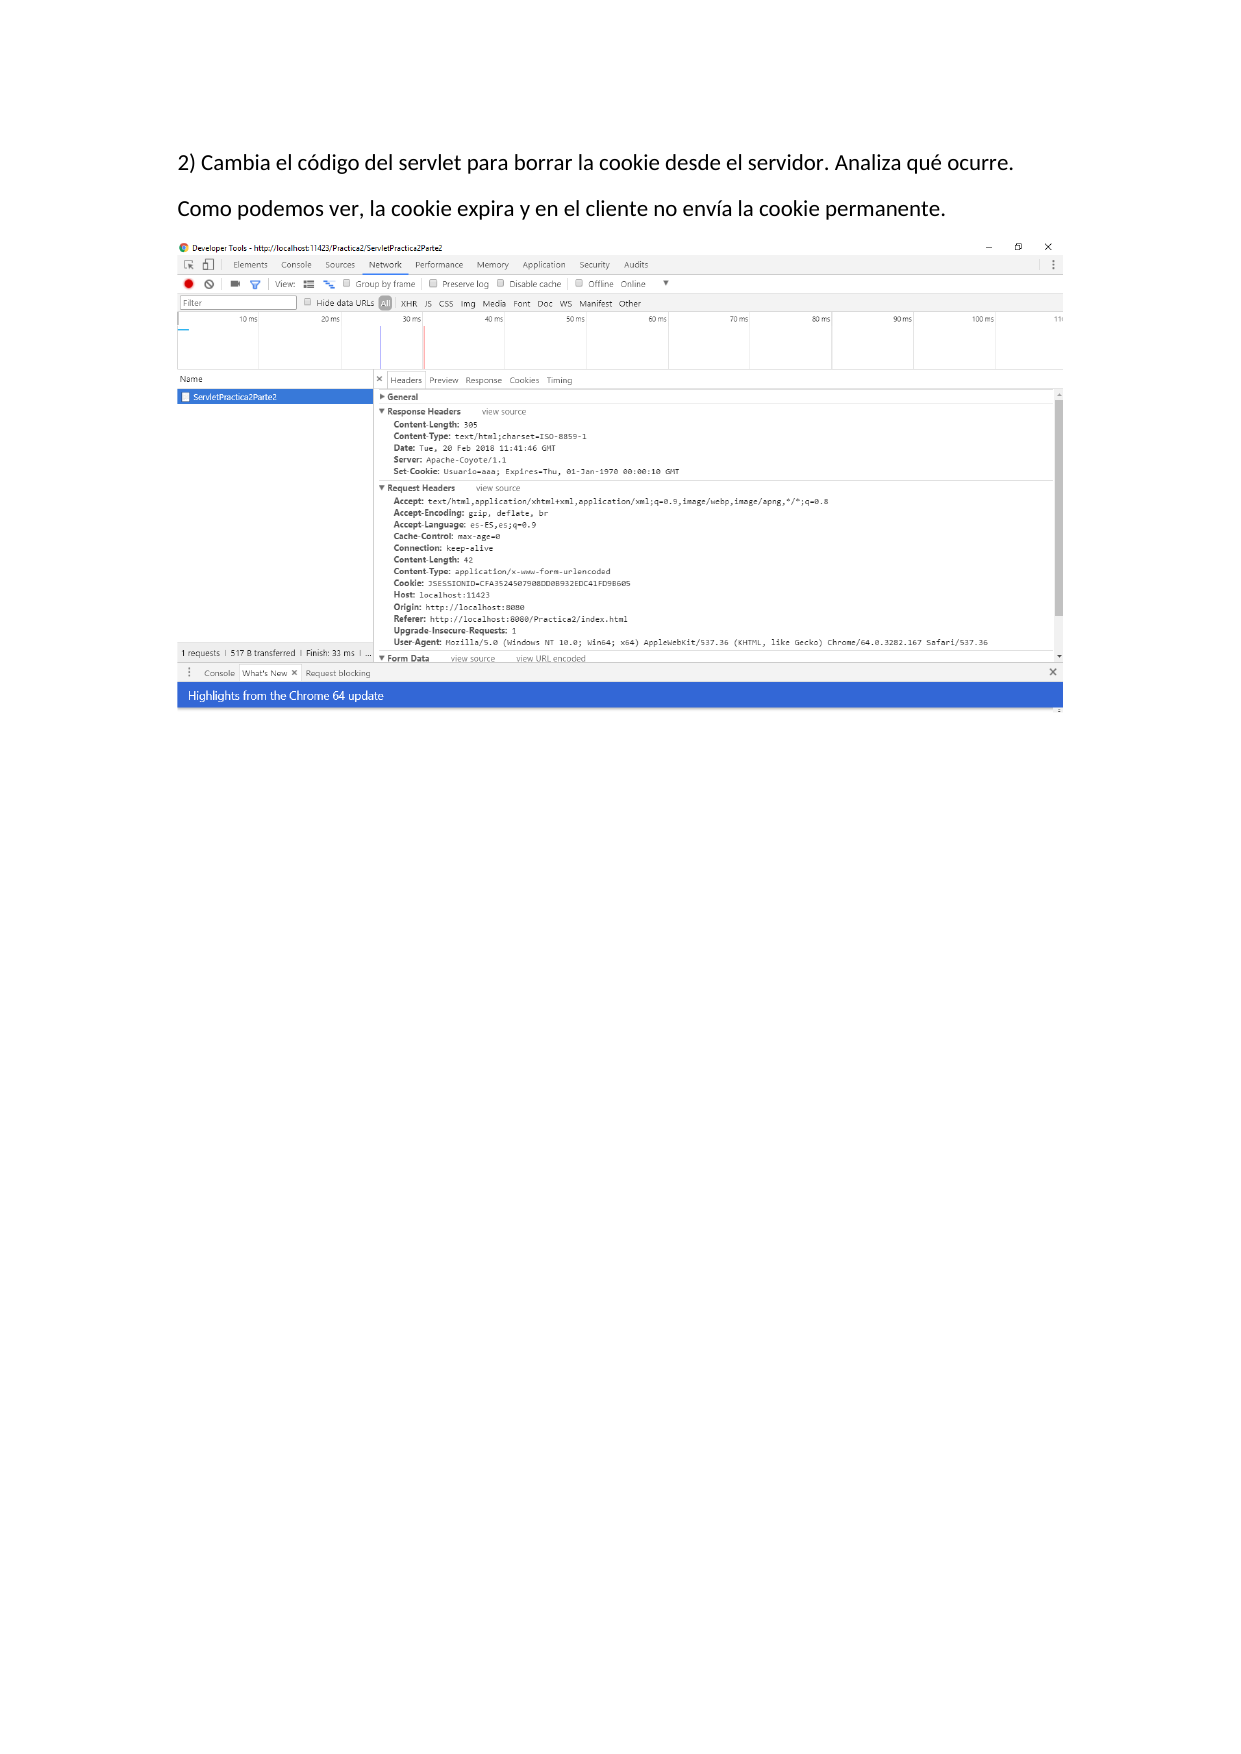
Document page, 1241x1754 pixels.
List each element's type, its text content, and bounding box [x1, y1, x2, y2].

text 2) Cambia el código del servlet para borrar la cookie desde el servidor. Analiza qué ocurre. [177, 148, 1063, 176]
text Como podemos ver, la cookie expira y en el cliente no envía la cookie permanente. [177, 194, 1063, 222]
